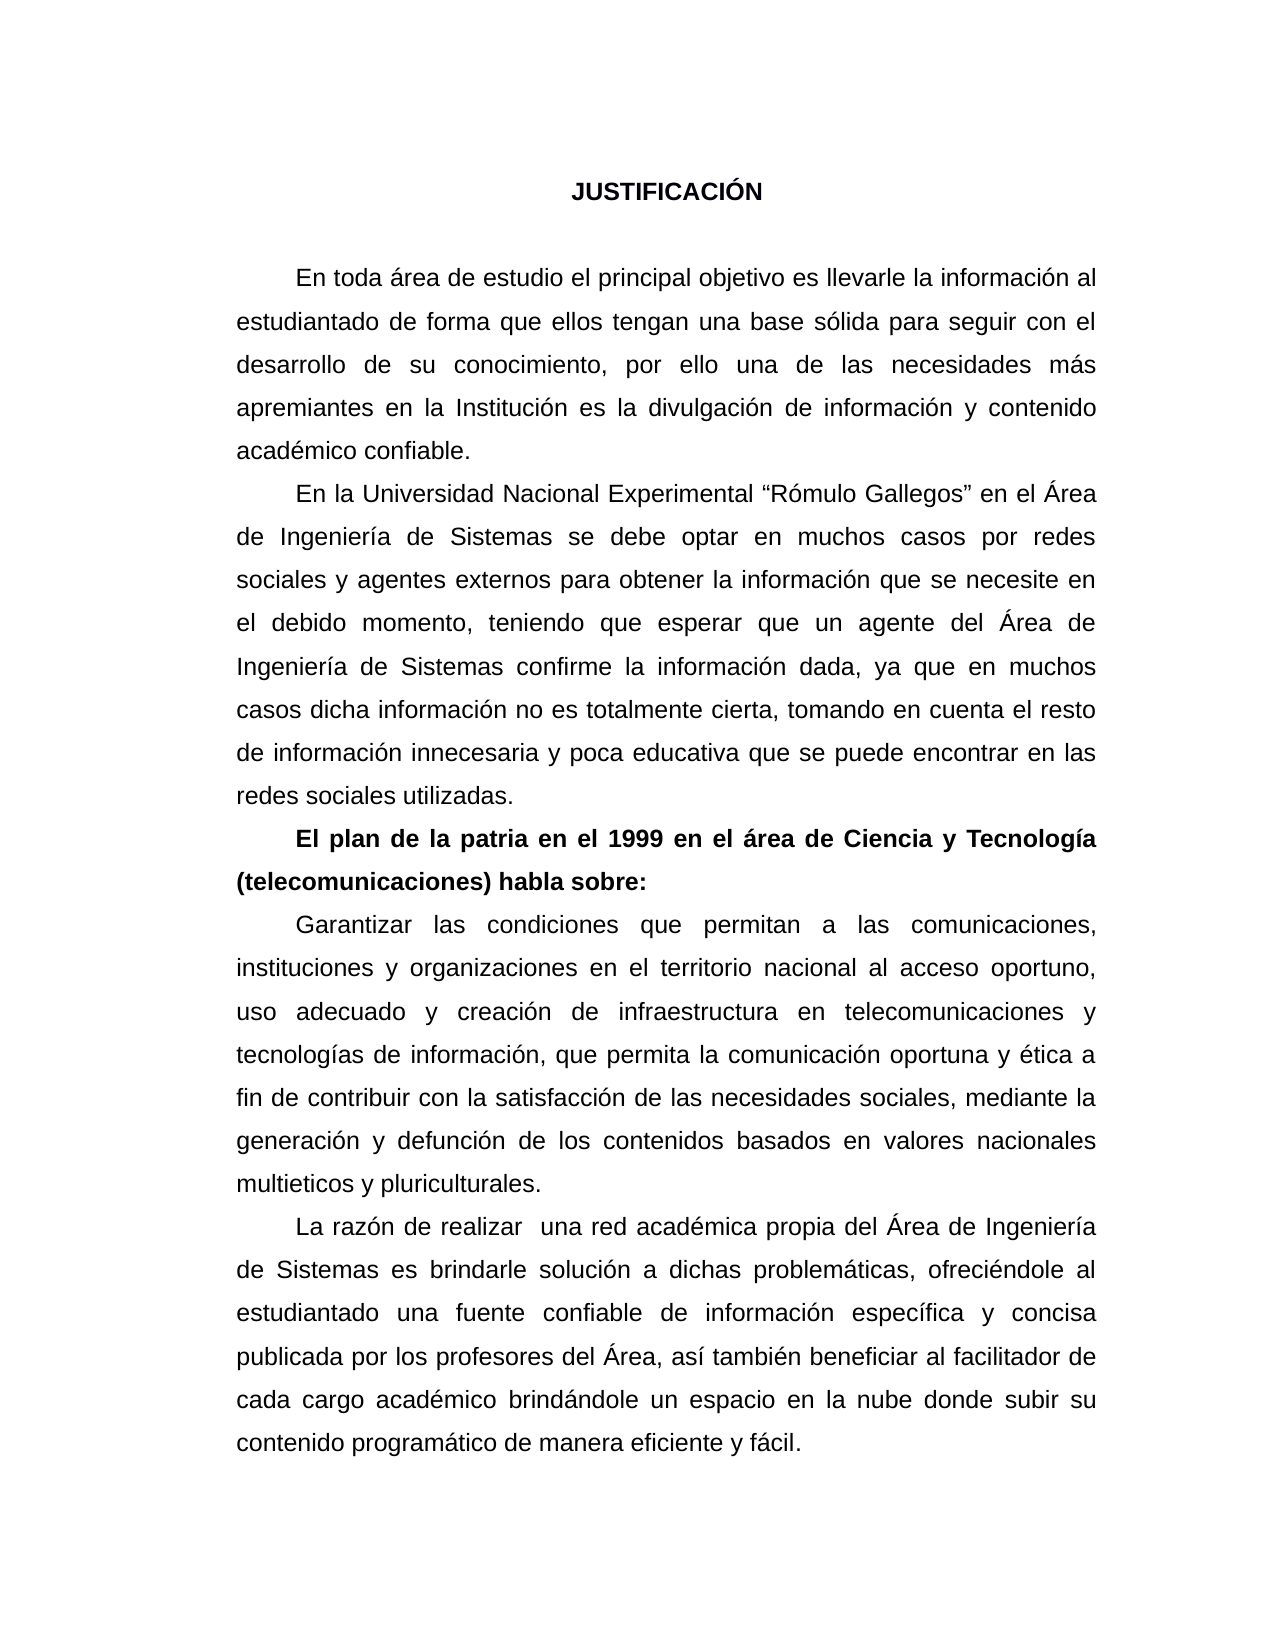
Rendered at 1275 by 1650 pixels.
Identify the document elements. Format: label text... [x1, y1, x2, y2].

text JUSTIFICACIÓN [236, 177, 1098, 206]
text En la Universidad Nacional Experimental “Rómulo Gallegos” en el Área de Ingeniería de Sistemas se debe optar en muchos casos por redes sociales y agentes externos para obtener la información que se necesite en el debido momento, teniendo que esperar que un agente del Área de Ingeniería de Sistemas confirme la información dada, ya que en muchos casos dicha información no es totalmente cierta, tomando en cuenta el resto de información innecesaria y poca educativa que se puede encontrar en las redes sociales utilizadas. [236, 479, 1098, 810]
text Garantizar las condiciones que permitan a las comunicaciones, instituciones y organizaciones en el territorio nacional al acceso oportuno, uso adecuado y creación de infraestructura en telecomunicaciones y tecnologías de información, que permita la comunicación oportuna y ética a fin de contribuir con la satisfacción de las necesidades sociales, mediante la generación y defunción de los contenidos basados en valores nacionales multieticos y pluriculturales. [236, 910, 1098, 1198]
text En toda área de estudio el principal objetivo es llevarle la información al estudiantado de forma que ellos tengan una base sólida para seguir con el desarrollo de su conocimiento, por ello una de las necesidades más apremiantes en la Institución es la divulgación de información y contenido académico confiable. [236, 263, 1098, 465]
text La razón de realizar una red académica propia del Área de Ingeniería de Sistemas es brindarle solución a dichas problemáticas, ofreciéndole al estudiantado una fuente confiable de información específica y concisa publicada por los profesores del Área, así también beneficiar al facilitador de cada cargo académico brindándole un espacio en la nube donde subir su contenido programático de manera eficiente y fácil. [236, 1212, 1098, 1457]
text El plan de la patria en el 1999 en el área de Ciencia y Tecnología (telecomunicaciones) habla sobre: [236, 824, 1098, 896]
